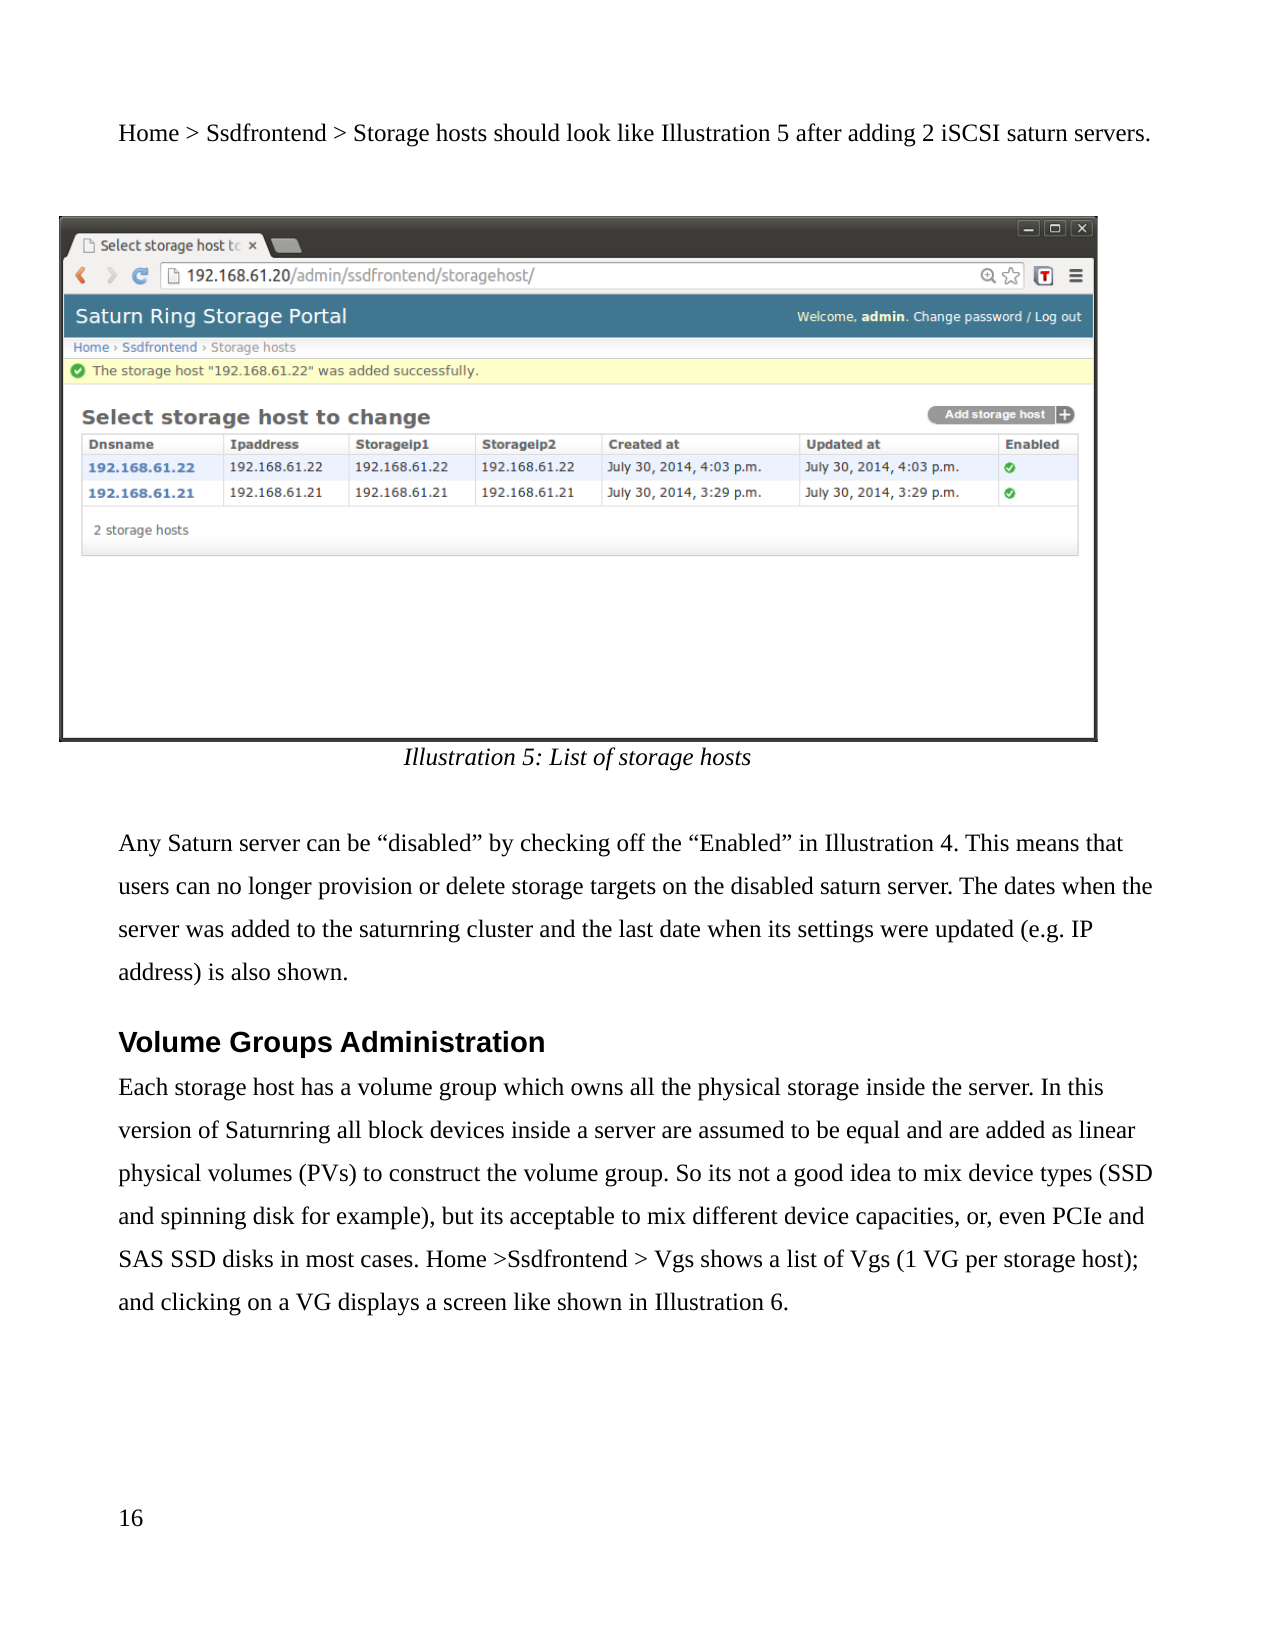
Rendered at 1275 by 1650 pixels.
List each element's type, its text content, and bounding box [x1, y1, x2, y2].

text Each storage host has a volume group which owns all the physical storage inside the server. In this version of Saturnring all block devices inside a server are assumed to be equal and are added as linear physical volumes (PVs) to construct the volume group. So its not a good idea to mix device types (SSD and spinning disk for example), but its acceptable to mix different device capacities, or, even PCIe and SAS SSD disks in most cases. Home >Ssdfrontend > Vgs shows a list of Vgs (1 VG per storage host); and clicking on a VG displays a screen like shown in Illustration 6. [118, 1072, 1157, 1316]
picture [59, 216, 1098, 742]
text Home > Ssdfrontend > Storage hosts should look like Illustration 5 after adding 2 iSCSI saturn servers. [118, 118, 1157, 147]
subtitle Volume Groups Administration [118, 1026, 1157, 1059]
text Illustration 5: List of storage hosts [59, 742, 1098, 771]
text Any Saturn server can be “disabled” by checking off the “Enabled” in Illustration 4. This means that users can no longer provision or delete storage targets on the disabled saturn server. The dates when the server was added to the saturnring cluster and the last date when its settings were updated (e.g. IP address) is also shown. [118, 828, 1157, 986]
